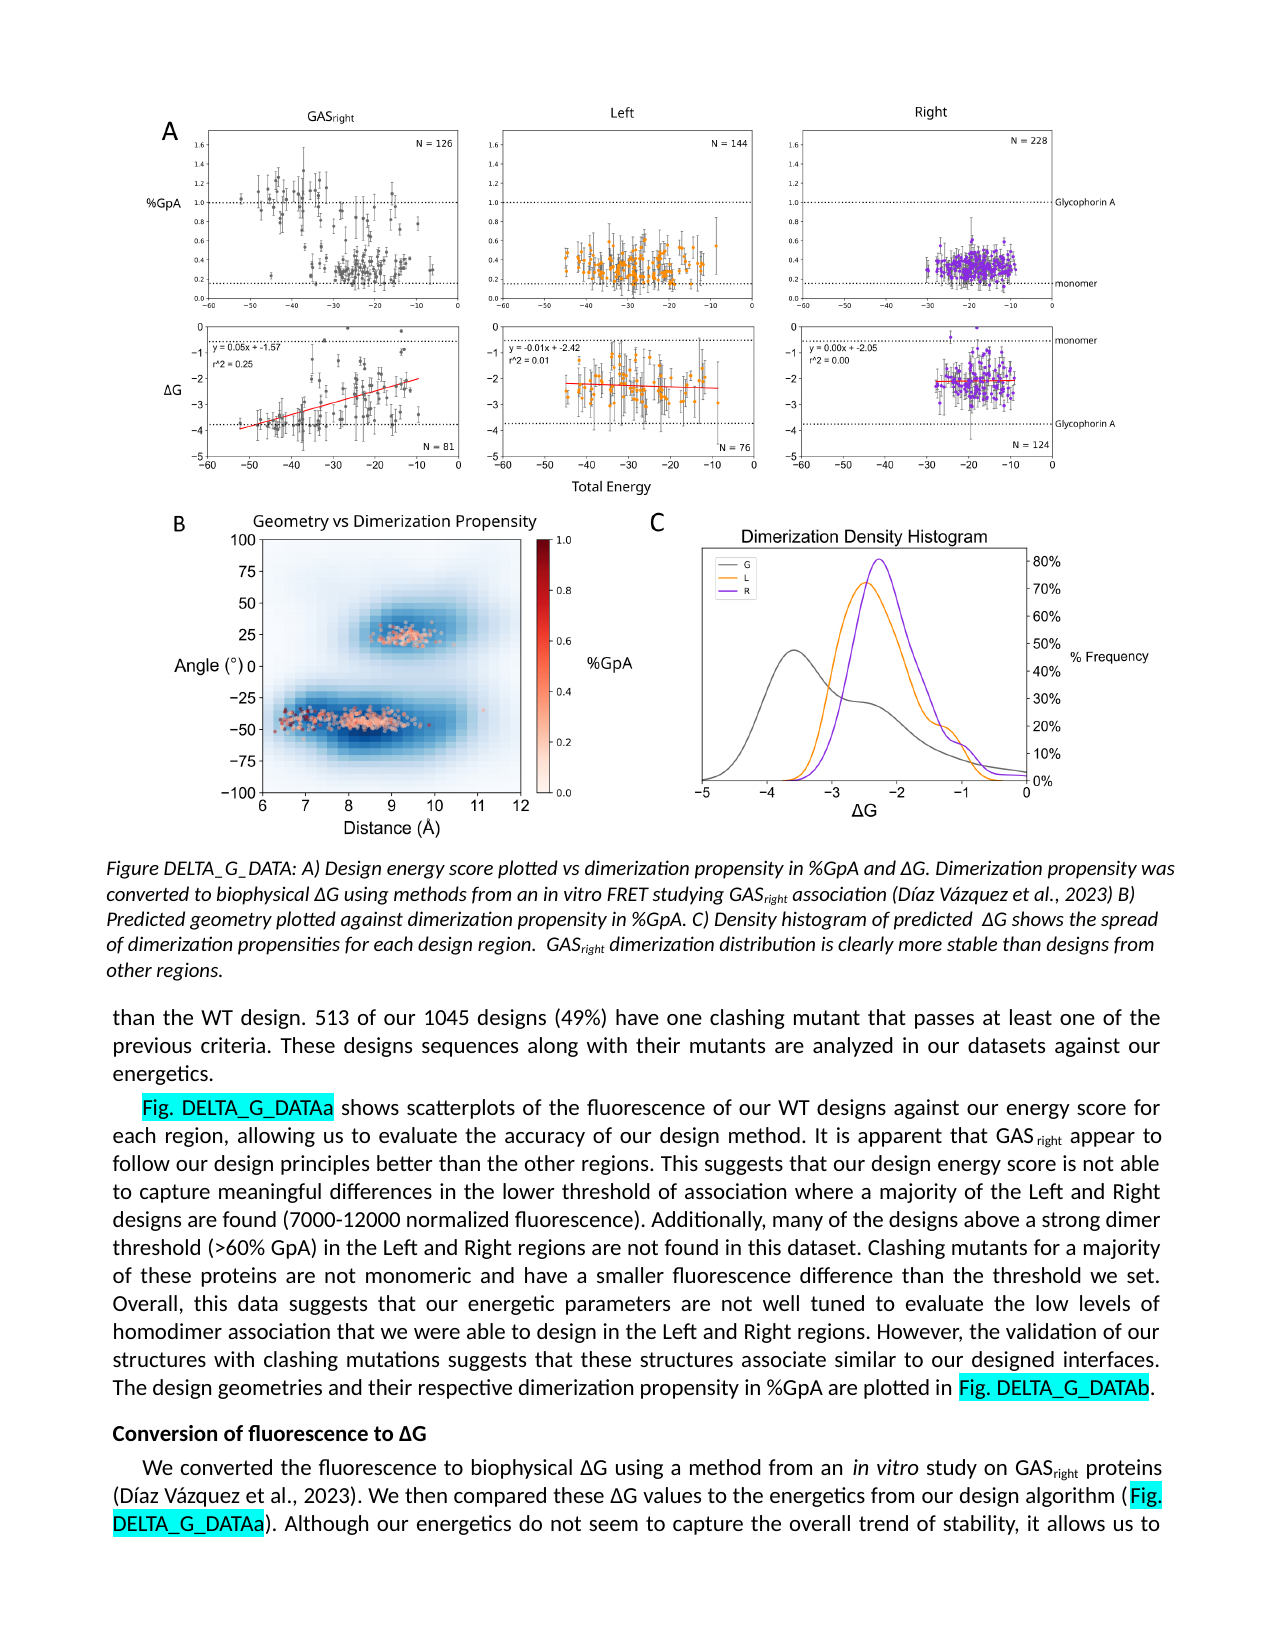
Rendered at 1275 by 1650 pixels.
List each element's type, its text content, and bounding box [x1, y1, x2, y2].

text Figure DELTA_G_DATA: A) Design energy score plotted vs dimerization propensity in %GpA and ΔG. Dimerization propensity was converted to biophysical ΔG using methods from an in vitro FRET studying GASright association (Díaz Vázquez et al., 2023) B) Predicted geometry plotted against dimerization propensity in %GpA. C) Density histogram of predicted ΔG shows the spread of dimerization propensities for each design region. GASright dimerization distribution is clearly more stable than designs from other regions. [106, 805, 1178, 982]
subtitle Conversion of fluorescence to ΔG [112, 1419, 1162, 1447]
text We converted the fluorescence to biophysical ΔG using a method from an in vitro study on GASright proteins (Díaz Vázquez et al., 2023). We then compared these ΔG values to the energetics from our design algorithm (Fig. DELTA_G_DATAa). Although our energetics do not seem to capture the overall trend of stability, it allows us to [112, 1453, 1162, 1537]
text Fig. DELTA_G_DATAa shows scatterplots of the fluorescence of our WT designs against our energy score for each region, allowing us to evaluate the accuracy of our design method. It is apparent that GASright appear to follow our design principles better than the other regions. This suggests that our design energy score is not able to capture meaningful differences in the lower threshold of association where a majority of the Left and Right designs are found (7000-12000 normalized fluorescence). Additionally, many of the designs above a strong dimer threshold (>60% GpA) in the Left and Right regions are not found in this dataset. Clashing mutants for a majority of these proteins are not monomeric and have a smaller fluorescence difference than the threshold we set. Overall, this data suggests that our energetic parameters are not well tuned to evaluate the low levels of homodimer association that we were able to design in the Left and Right regions. However, the validation of our structures with clashing mutations suggests that these structures associate similar to our designed interfaces. The design geometries and their respective dimerization propensity in %GpA are plotted in Fig. DELTA_G_DATAb. [112, 1093, 1162, 1401]
text than the WT design. 513 of our 1045 designs (49%) have one clashing mutant that passes at least one of the previous criteria. These designs sequences along with their mutants are analyzed in our datasets against our energetics. [112, 1003, 1162, 1087]
picture [125, 98, 1158, 844]
